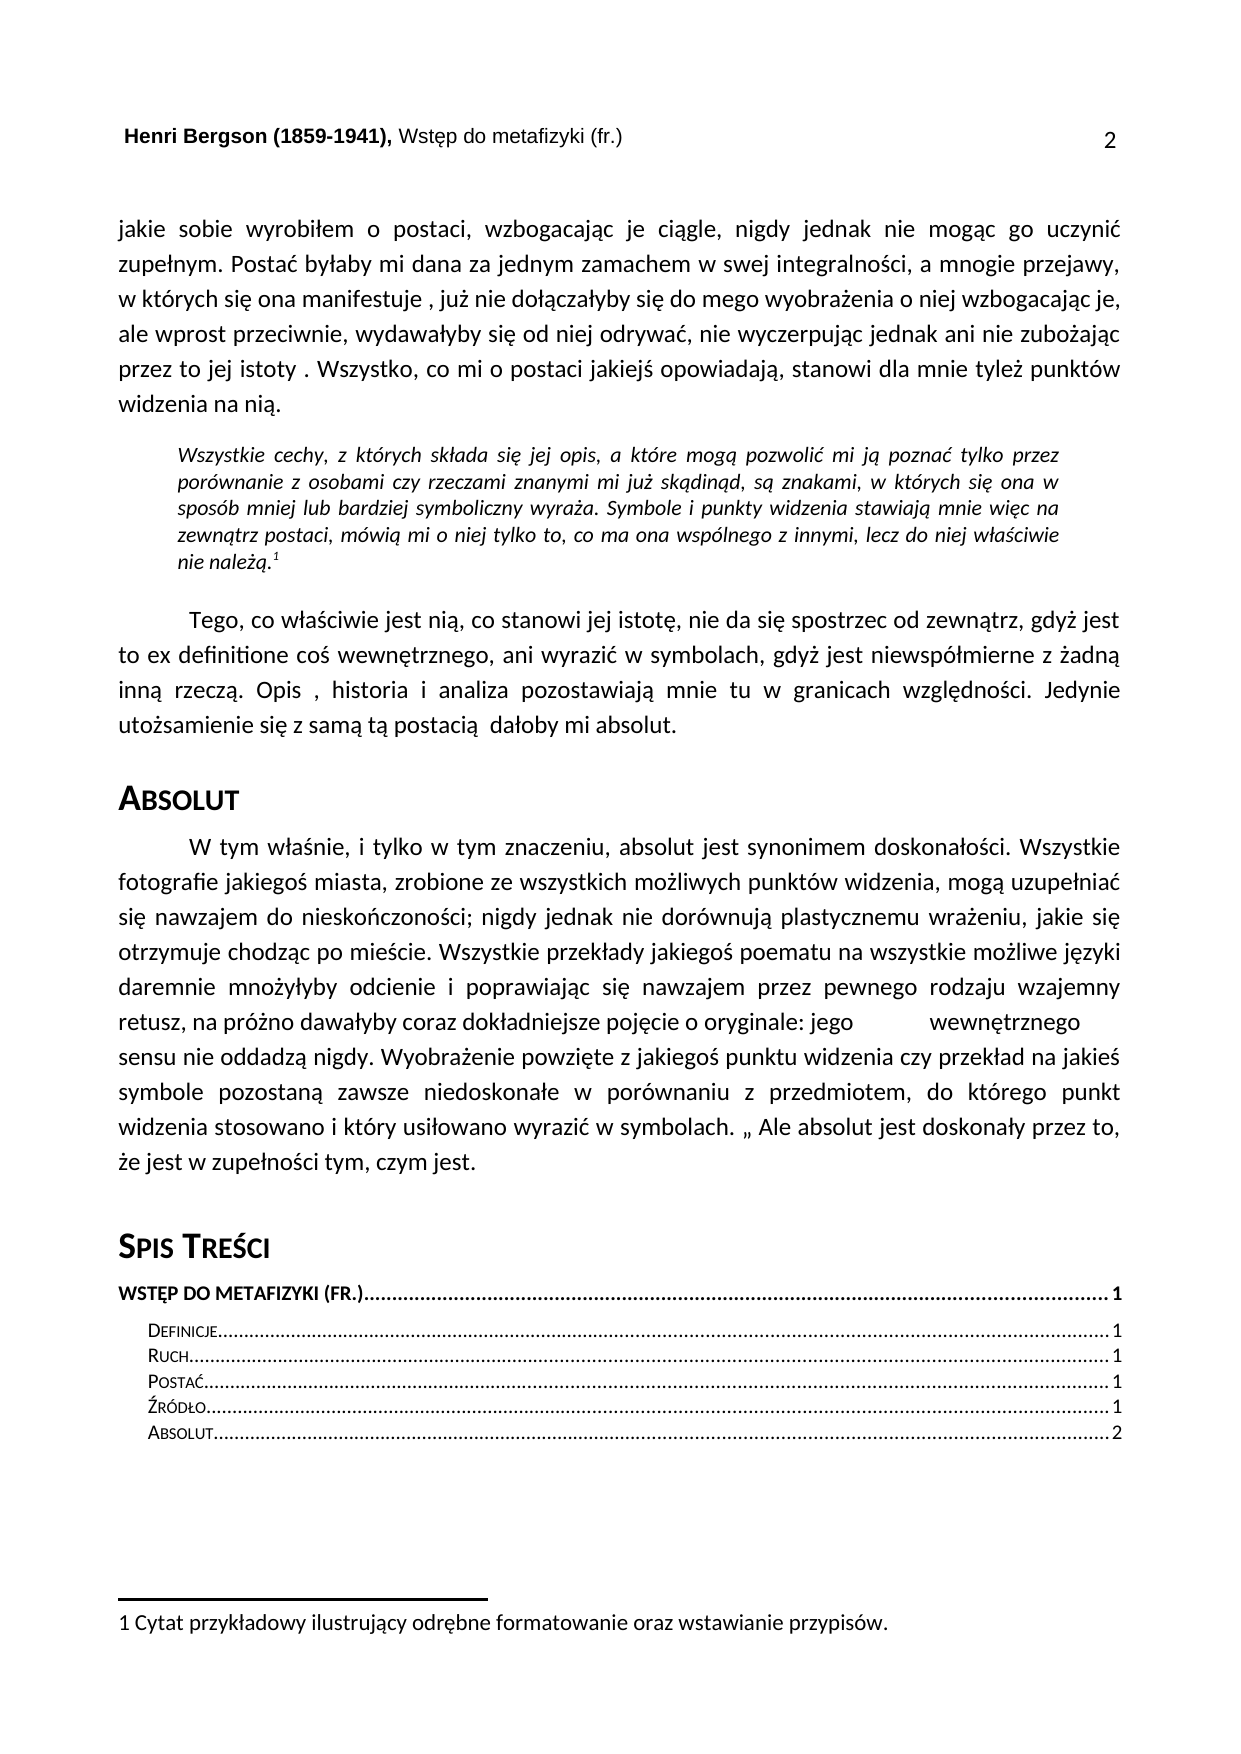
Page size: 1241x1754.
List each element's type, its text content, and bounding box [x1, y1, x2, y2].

text Tego, co właściwie jest nią, co stanowi jej istotę, nie da się spostrzec od zewnątrz, gdyż jest to ex definitione coś wewnętrznego, ani wyrazić w symbolach, gdyż jest niewspółmierne z żadną inną rzeczą. Opis , historia i analiza pozostawiają mnie tu w granicach względności. Jedynie utożsamienie się z samą tą postacią dałoby mi absolut. [118, 604, 1122, 739]
text jakie sobie wyrobiłem o postaci, wzbogacając je ciągle, nigdy jednak nie mogąc go uczynić zupełnym. Postać byłaby mi dana za jednym zamachem w swej integralności, a mnogie przejawy, w których się ona manifestuje , już nie dołączałyby się do mego wyobrażenia o niej wzbogacając je, ale wprost przeciwnie, wydawałyby się od niej odrywać, nie wyczerpując jednak ani nie zubożając przez to jej istoty . Wszystko, co mi o postaci jakiejś opowiadają, stanowi dla mnie tyleż punktów widzenia na nią. [118, 213, 1122, 419]
text W tym właśnie, i tylko w tym znaczeniu, absolut jest synonimem doskonałości. Wszystkie fotografie jakiegoś miasta, zrobione ze wszystkich możliwych punktów widzenia, mogą uzupełniać się nawzajem do nieskończoności; nigdy jednak nie dorównują plastycznemu wrażeniu, jakie się otrzymuje chodząc po mieście. Wszystkie przekłady jakiegoś poematu na wszystkie możliwe języki daremnie mnożyłyby odcienie i poprawiając się nawzajem przez pewnego rodzaju wzajemny retusz, na próżno dawałyby coraz dokładniejsze pojęcie o oryginale: jego wewnętrznego sensu nie oddadzą nigdy. Wyobrażenie powzięte z jakiegoś punktu widzenia czy przekład na jakieś symbole pozostaną zawsze niedoskonałe w porównaniu z przedmiotem, do którego punkt widzenia stosowano i który usiłowano wyrazić w symbolach. „ Ale absolut jest doskonały przez to, że jest w zupełności tym, czym jest. [118, 831, 1122, 1177]
subtitle Absolut [118, 773, 1122, 819]
text Wstęp do metafizyki (fr.) 1 [118, 1280, 1122, 1306]
text Ruch 1 [148, 1343, 1122, 1368]
text Wszystkie cechy, z których składa się jej opis, a które mogą pozwolić mi ją poznać tylko przez porównanie z osobami czy rzeczami znanymi mi już skądinąd, są znakami, w których się ona w sposób mniej lub bardziej symboliczny wyraża. Symbole i punkty widzenia stawiają mnie więc na zewnątrz postaci, mówią mi o niej tylko to, co ma ona wspólnego z innymi, lecz do niej właściwie nie należą.1 [177, 441, 1063, 574]
text Absolut 2 [148, 1419, 1122, 1444]
text Źródło 1 [148, 1393, 1122, 1419]
text Postać 1 [148, 1368, 1122, 1393]
text Definicje 1 [148, 1317, 1122, 1343]
subtitle Spis Treści [118, 1222, 1122, 1268]
